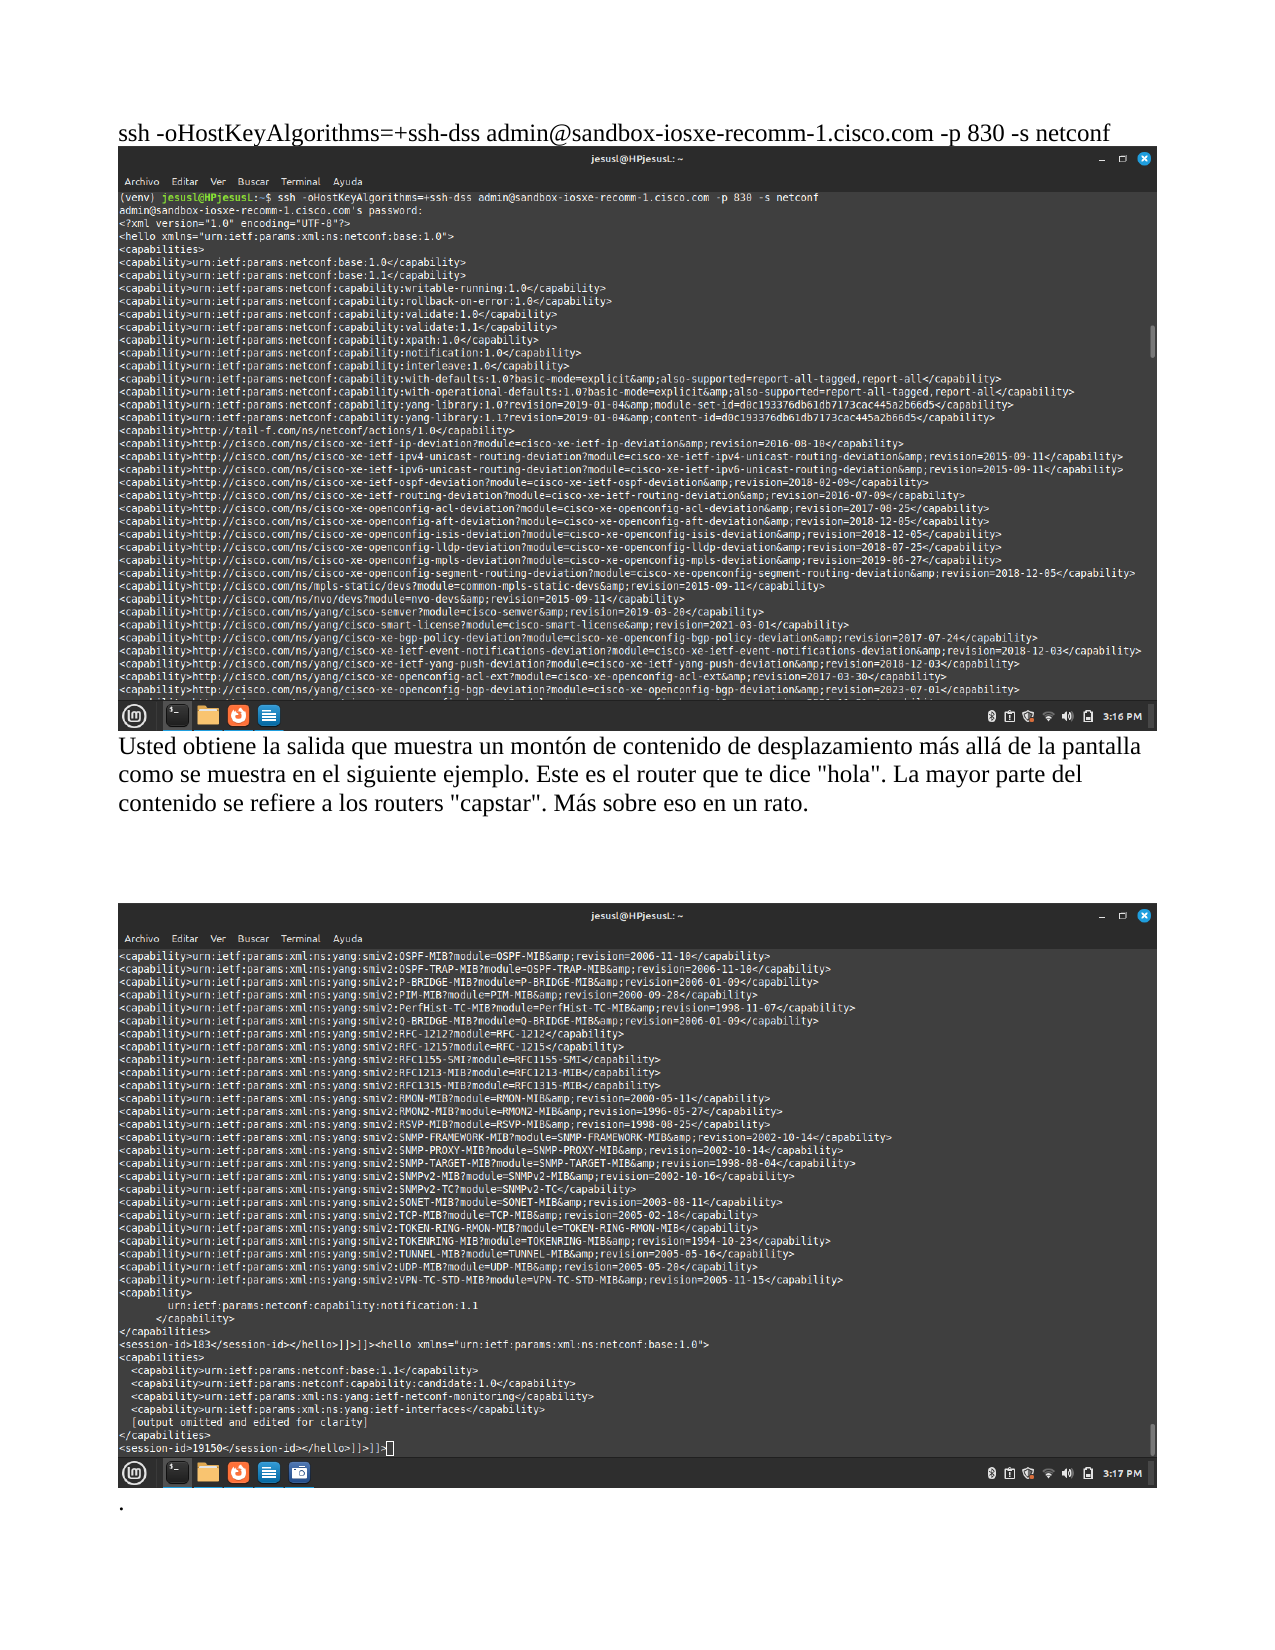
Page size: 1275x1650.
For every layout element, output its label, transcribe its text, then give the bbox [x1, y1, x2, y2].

text ssh -oHostKeyAlgorithms=+ssh-dss admin@sandbox-iosxe-recomm-1.cisco.com -p 830 -s netconf [118, 118, 1157, 146]
picture [118, 146, 1157, 731]
text Usted obtiene la salida que muestra un montón de contenido de desplazamiento más allá de la pantalla como se muestra en el siguiente ejemplo. Este es el router que te dice "hola". La mayor parte del contenido se refiere a los routers "capstar". Más sobre eso en un rato. [118, 731, 1157, 817]
picture [118, 903, 1157, 1488]
text . [118, 1488, 1157, 1516]
